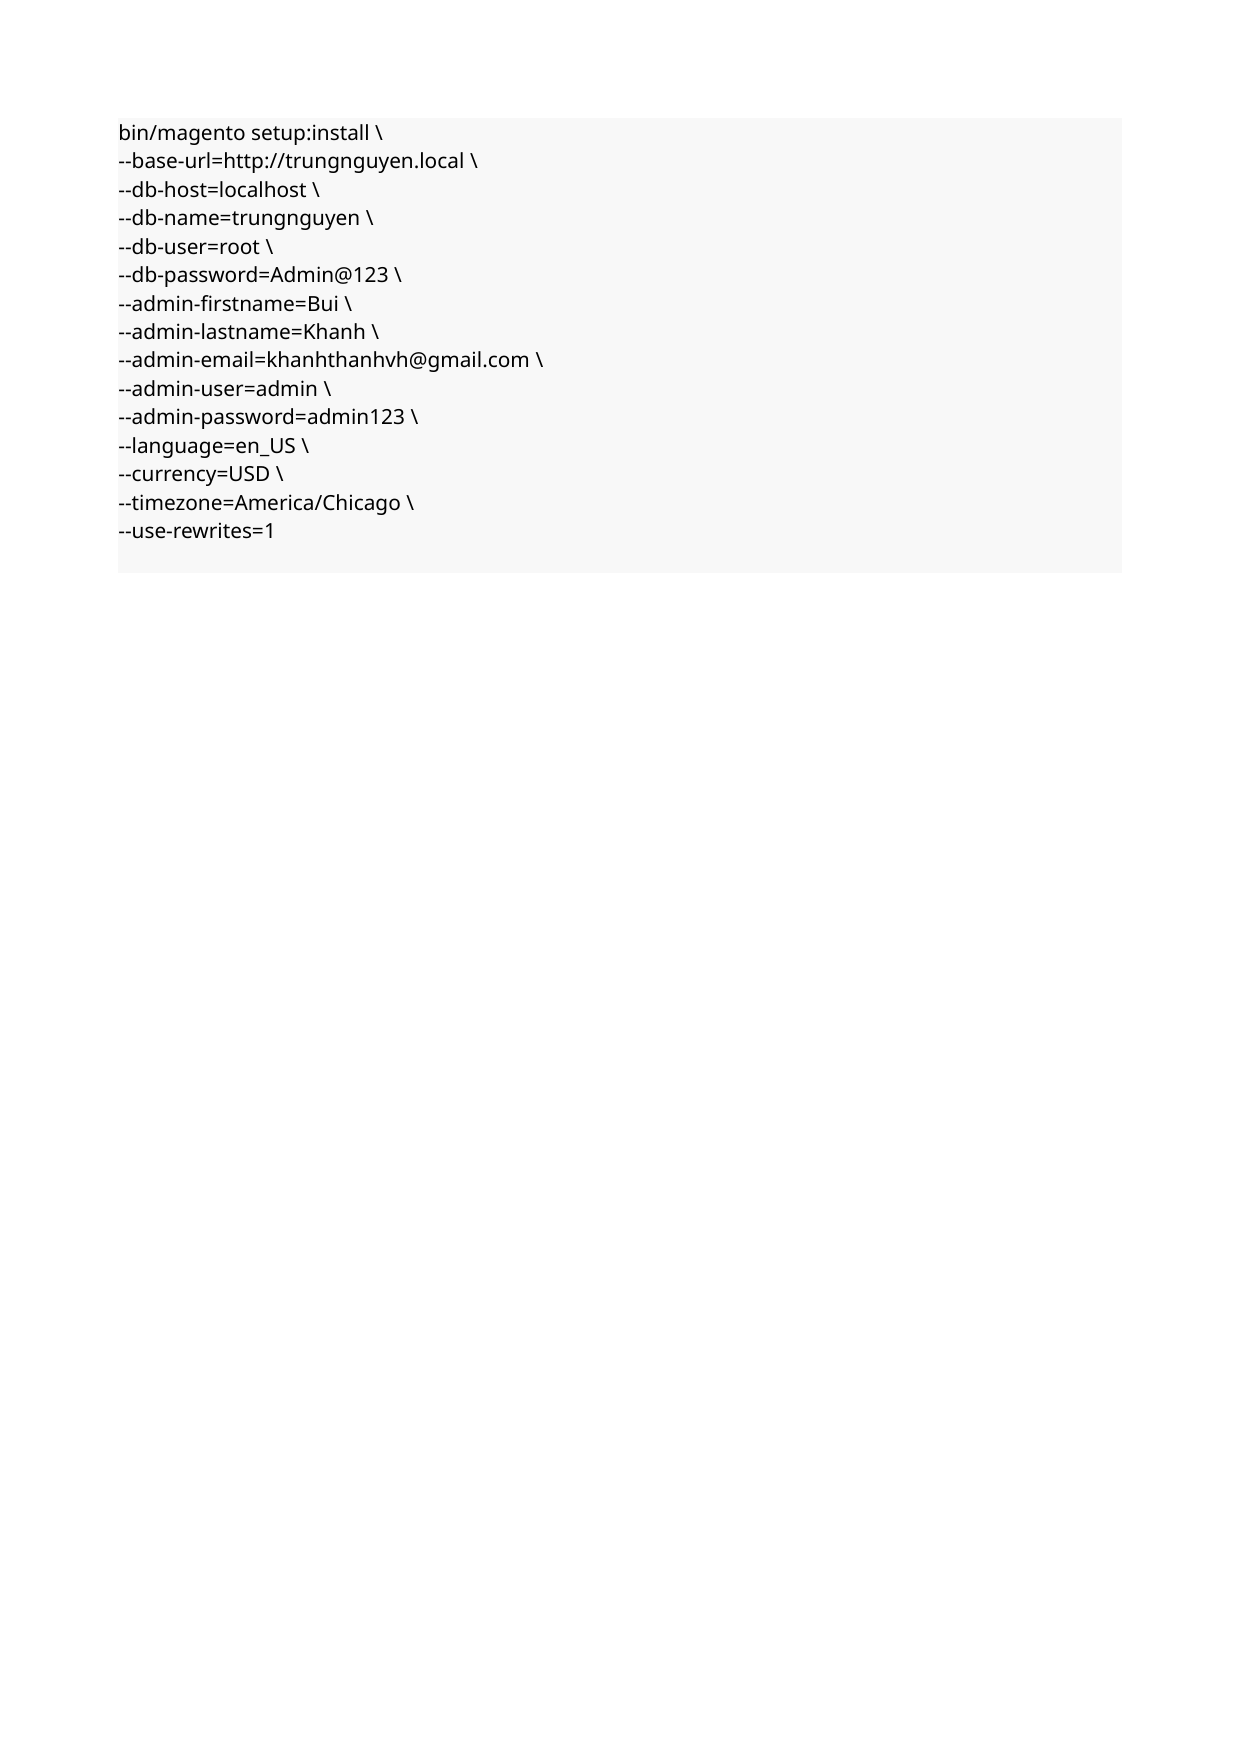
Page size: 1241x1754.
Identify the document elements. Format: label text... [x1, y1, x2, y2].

text --admin-firstname=Bui \ [118, 289, 1122, 317]
text --language=en_US \ [118, 431, 1122, 459]
text --db-host=localhost \ [118, 175, 1122, 203]
text --use-rewrites=1 [118, 516, 1122, 545]
text --admin-email=khanhthanhvh@gmail.com \ [118, 346, 1122, 374]
text --db-name=trungnguyen \ [118, 203, 1122, 232]
text --admin-lastname=Khanh \ [118, 317, 1122, 346]
text --db-user=root \ [118, 232, 1122, 260]
text --admin-password=admin123 \ [118, 402, 1122, 431]
text --timezone=America/Chicago \ [118, 488, 1122, 516]
text --base-url=http://trungnguyen.local \ [118, 147, 1122, 175]
text --currency=USD \ [118, 459, 1122, 488]
text bin/magento setup:install \ [118, 118, 1122, 147]
text --db-password=Admin@123 \ [118, 260, 1122, 289]
text --admin-user=admin \ [118, 374, 1122, 402]
